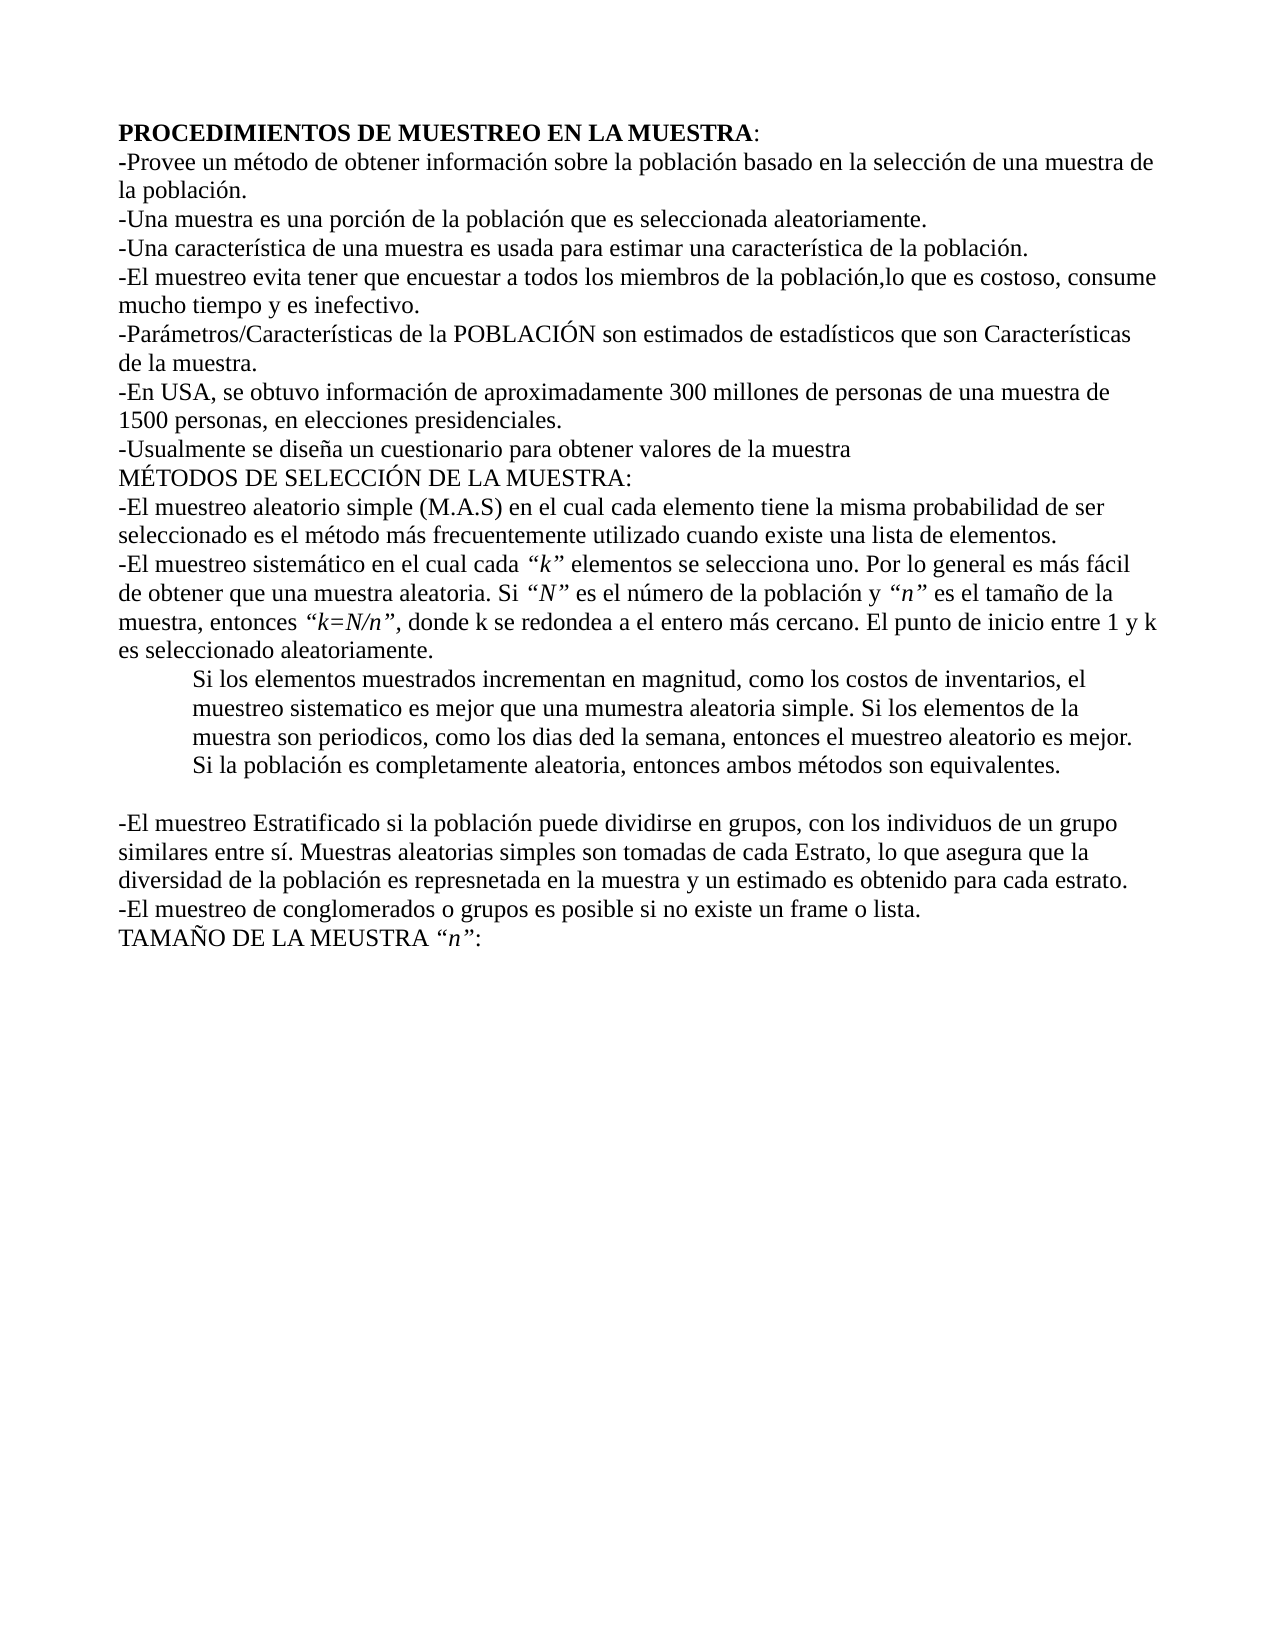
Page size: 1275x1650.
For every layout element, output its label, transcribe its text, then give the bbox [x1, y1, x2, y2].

text -El muestreo Estratificado si la población puede dividirse en grupos, con los individuos de un grupo similares entre sí. Muestras aleatorias simples son tomadas de cada Estrato, lo que asegura que la diversidad de la población es represnetada en la muestra y un estimado es obtenido para cada estrato. [118, 808, 1157, 894]
text -El muestreo de conglomerados o grupos es posible si no existe un frame o lista. [118, 894, 1157, 923]
text -El muestreo evita tener que encuestar a todos los miembros de la población,lo que es costoso, consume mucho tiempo y es inefectivo. [118, 262, 1157, 319]
text -Una muestra es una porción de la población que es seleccionada aleatoriamente. [118, 204, 1157, 233]
text MÉTODOS DE SELECCIÓN DE LA MUESTRA: [118, 463, 1157, 492]
text -Una característica de una muestra es usada para estimar una característica de la población. [118, 233, 1157, 262]
text Si los elementos muestrados incrementan en magnitud, como los costos de inventarios, el muestreo sistematico es mejor que una mumestra aleatoria simple. Si los elementos de la muestra son periodicos, como los dias ded la semana, entonces el muestreo aleatorio es mejor. Si la población es completamente aleatoria, entonces ambos métodos son equivalentes. [192, 664, 1157, 779]
text TAMAÑO DE LA MEUSTRA “n”: [118, 923, 1157, 952]
text -El muestreo aleatorio simple (M.A.S) en el cual cada elemento tiene la misma probabilidad de ser seleccionado es el método más frecuentemente utilizado cuando existe una lista de elementos. [118, 492, 1157, 549]
text -Provee un método de obtener información sobre la población basado en la selección de una muestra de la población. [118, 147, 1157, 204]
text -Usualmente se diseña un cuestionario para obtener valores de la muestra [118, 434, 1157, 463]
text PROCEDIMIENTOS DE MUESTREO EN LA MUESTRA: [118, 118, 1157, 147]
text -Parámetros/Características de la POBLACIÓN son estimados de estadísticos que son Características de la muestra. [118, 319, 1157, 377]
text -En USA, se obtuvo información de aproximadamente 300 millones de personas de una muestra de 1500 personas, en elecciones presidenciales. [118, 377, 1157, 434]
text -El muestreo sistemático en el cual cada “k” elementos se selecciona uno. Por lo general es más fácil de obtener que una muestra aleatoria. Si “N” es el número de la población y “n” es el tamaño de la muestra, entonces “k=N/n”, donde k se redondea a el entero más cercano. El punto de inicio entre 1 y k es seleccionado aleatoriamente. [118, 549, 1157, 664]
